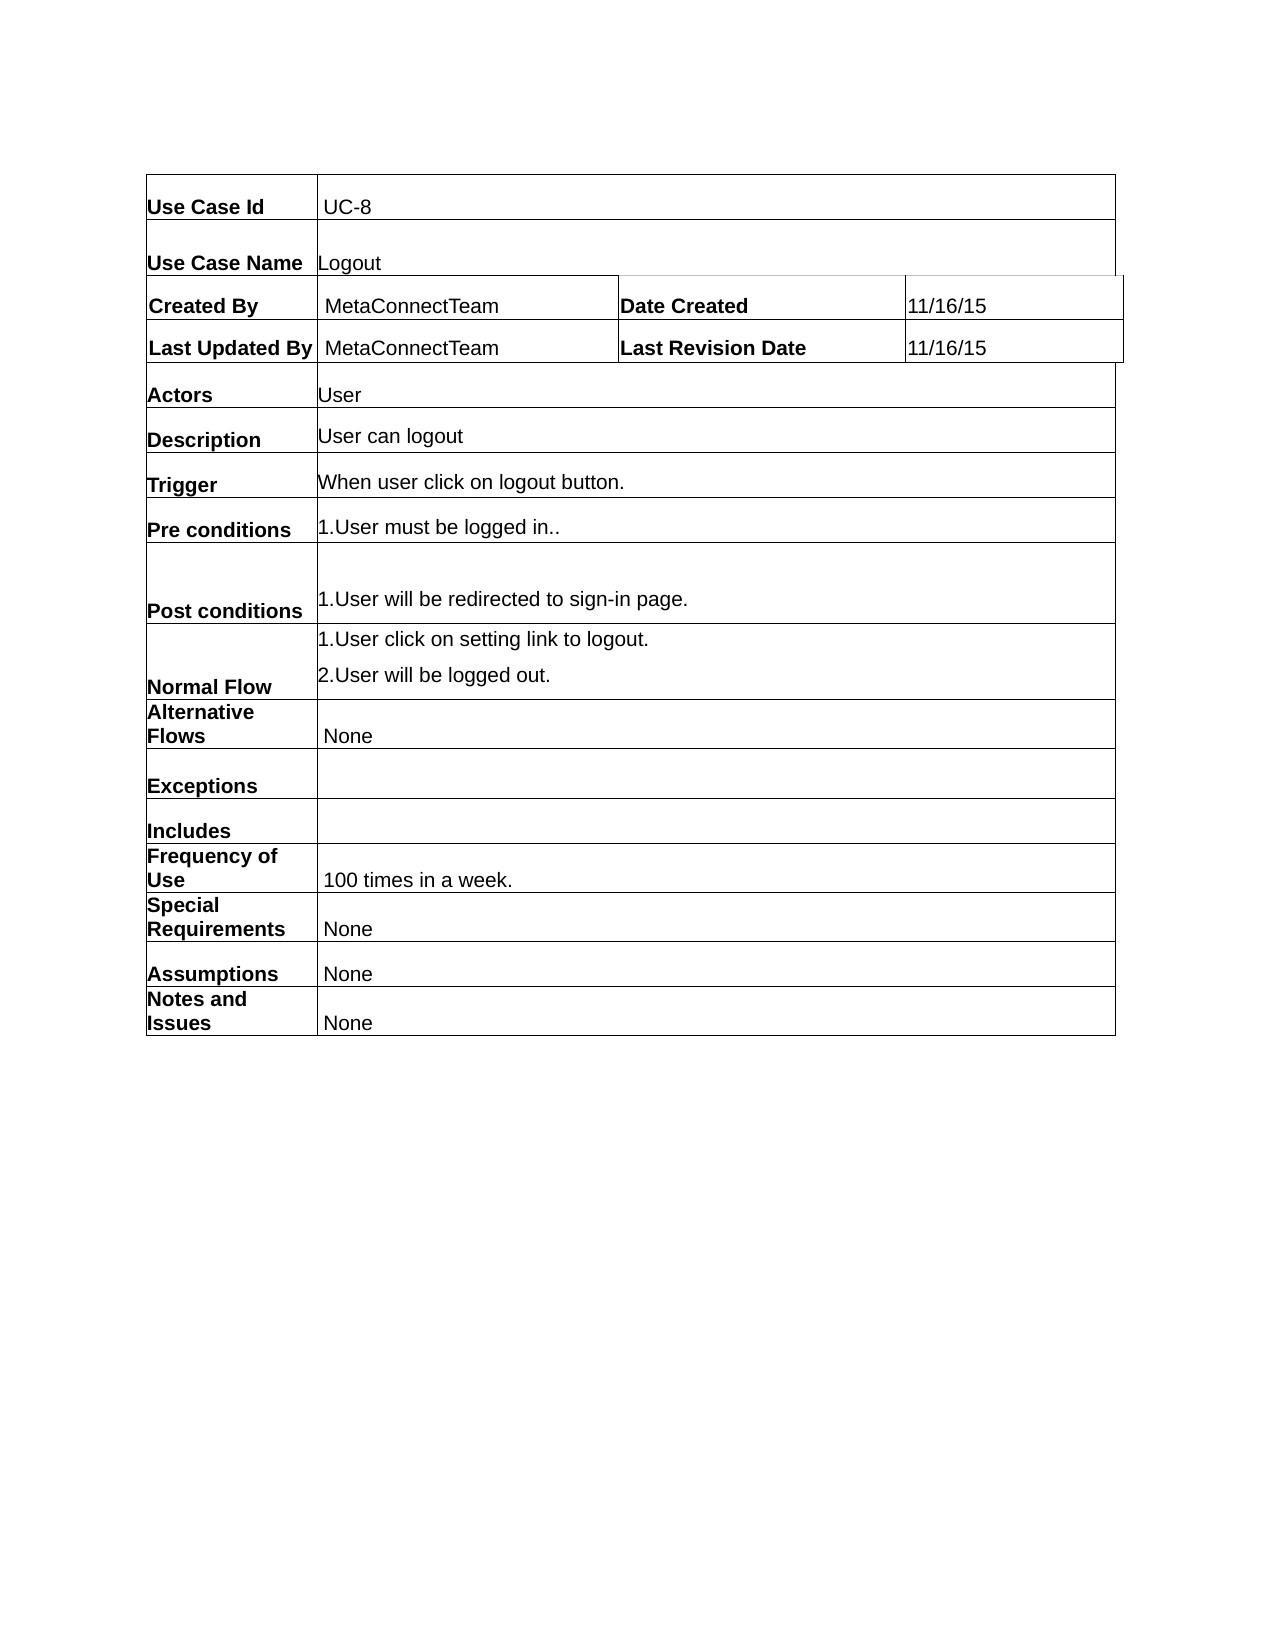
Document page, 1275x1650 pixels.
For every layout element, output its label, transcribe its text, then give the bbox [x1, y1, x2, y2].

table_cell [1116, 843, 1123, 892]
table_cell Created By [147, 276, 317, 319]
table_cell MetaConnectTeam [318, 276, 618, 319]
table_cell User can logout [318, 408, 1115, 452]
table_cell Last Revision Date [619, 320, 905, 362]
table_cell User will be redirected to sign-in page. [318, 543, 1115, 622]
table_cell Frequency of Use [147, 844, 317, 892]
table_cell [1116, 748, 1123, 798]
table_cell Logout [318, 220, 1115, 275]
table_cell [1116, 452, 1123, 497]
table_cell None [318, 700, 1115, 748]
table_cell None [318, 893, 1115, 941]
table_cell Actors [147, 363, 317, 407]
table_cell [1116, 986, 1123, 1035]
table_cell Post conditions [147, 543, 317, 622]
table_cell When user click on logout button. [318, 453, 1115, 497]
table_cell Description [147, 408, 317, 452]
table_header UC-8 [318, 175, 1115, 219]
table_cell MetaConnectTeam [318, 320, 618, 362]
table_cell Use Case Name [147, 220, 317, 275]
table_header Use Case Id [147, 175, 317, 219]
table_cell None [318, 987, 1115, 1035]
table_cell [1116, 407, 1123, 452]
table_cell User [318, 363, 1115, 407]
table_cell User click on setting link to logout. User will be logged out. [318, 624, 1115, 699]
table_cell Alternative Flows [147, 700, 317, 748]
table_cell 11/16/15 [906, 276, 1123, 319]
table_cell [1116, 542, 1123, 622]
table_cell 100 times in a week. [318, 844, 1115, 892]
table_cell None [318, 942, 1115, 986]
table_cell Notes and Issues [147, 987, 317, 1035]
table_cell 11/16/15 [906, 320, 1123, 362]
table_cell Special Requirements [147, 893, 317, 941]
table_cell Assumptions [147, 942, 317, 986]
table_cell [1116, 892, 1123, 941]
table_cell [1116, 219, 1123, 275]
table_cell [318, 799, 1115, 843]
table_cell [318, 749, 1115, 798]
table_cell Trigger [147, 453, 317, 497]
table_cell Pre conditions [147, 498, 317, 542]
table_cell Exceptions [147, 749, 317, 798]
table_cell Last Updated By [147, 320, 317, 362]
table_cell [1116, 623, 1123, 699]
table_cell Includes [147, 799, 317, 843]
table_header [1116, 174, 1123, 219]
table_cell [1116, 497, 1123, 542]
table_cell User must be logged in.. [318, 498, 1115, 542]
table_cell Date Created [619, 276, 905, 319]
table_cell [1116, 798, 1123, 843]
table_cell [1116, 699, 1123, 748]
table_cell [1116, 363, 1123, 407]
table_cell Normal Flow [147, 624, 317, 699]
table_cell [1116, 941, 1123, 986]
